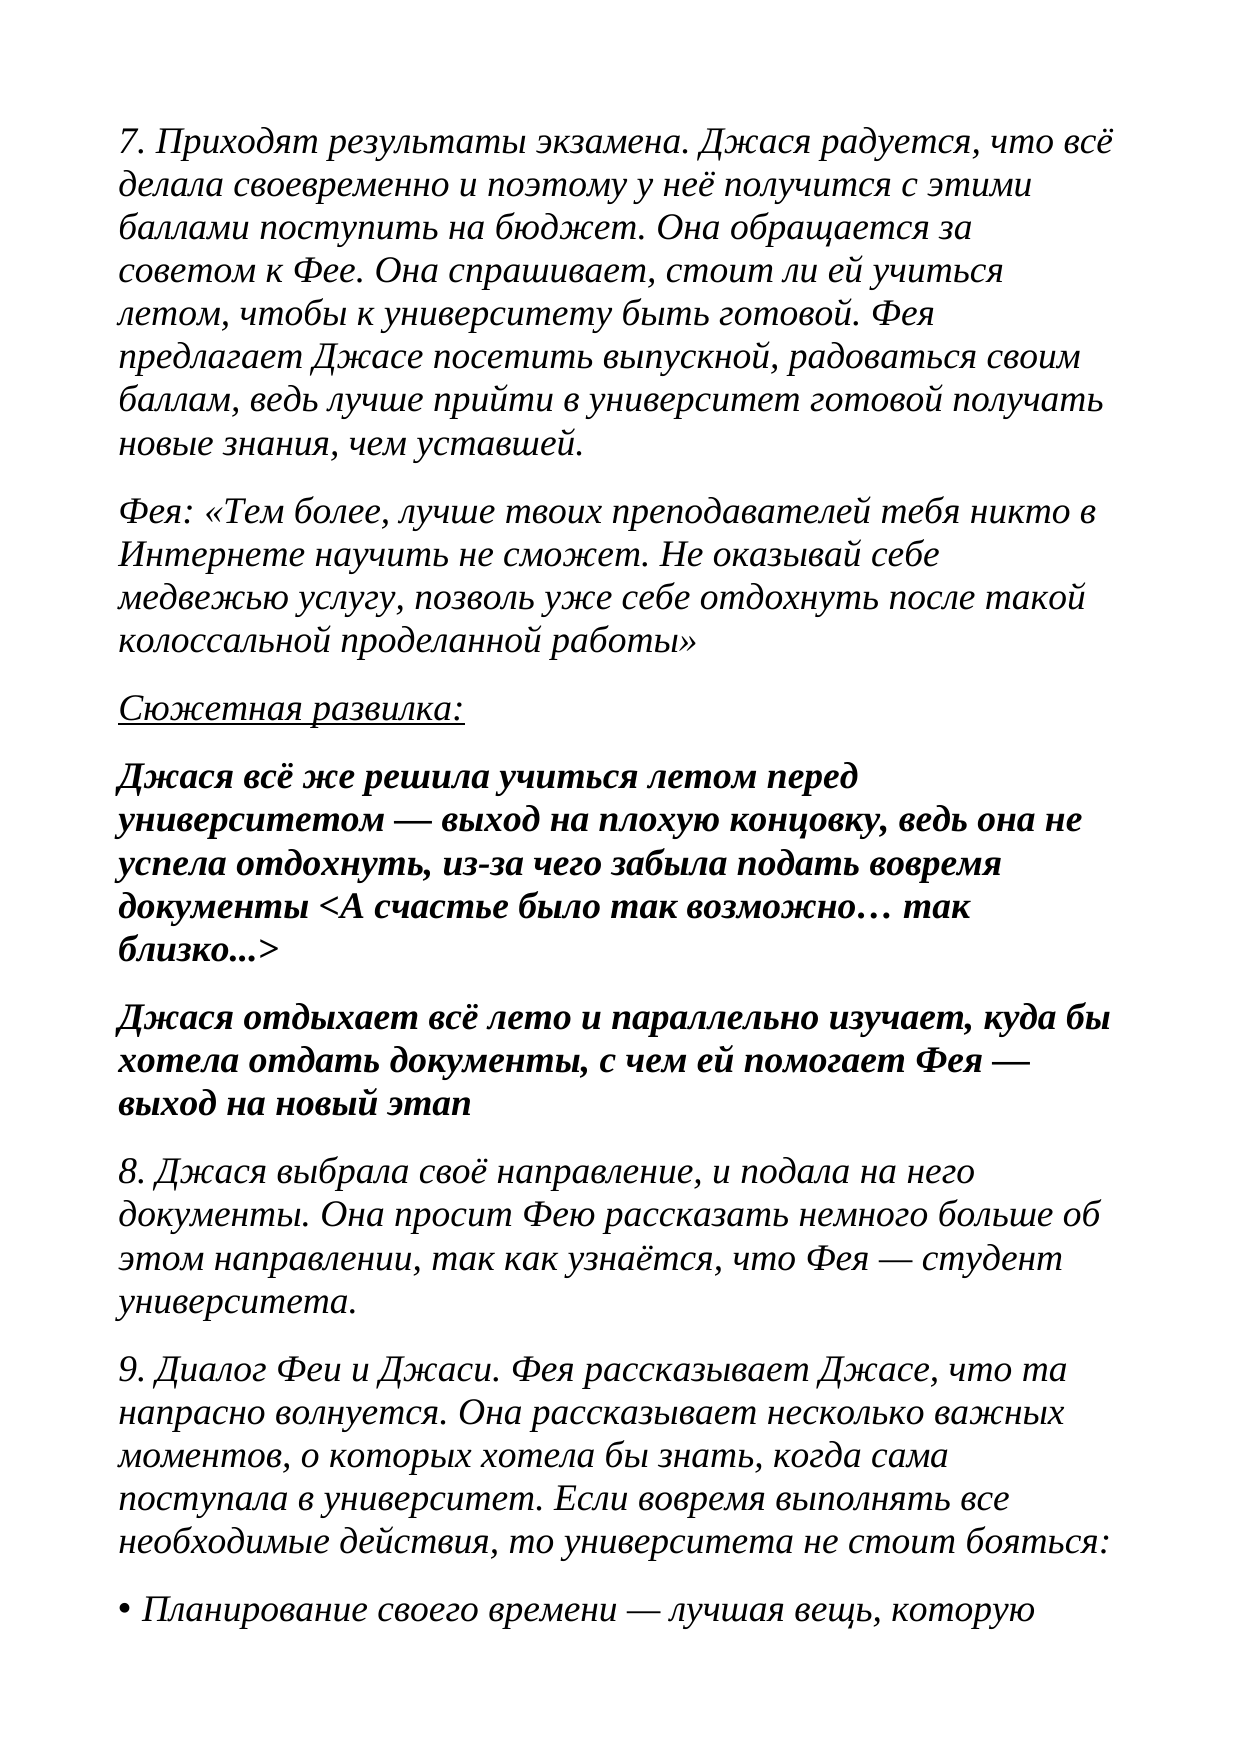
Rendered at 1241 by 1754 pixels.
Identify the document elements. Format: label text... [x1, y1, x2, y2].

text Фея: «Тем более, лучше твоих преподавателей тебя никто в Интернете научить не сможет. Не оказывай себе медвежью услугу, позволь уже себе отдохнуть после такой колоссальной проделанной работы» [118, 488, 1122, 661]
list Планирование своего времени — лучшая вещь, которую [118, 1587, 1122, 1630]
text 7. Приходят результаты экзамена. Джася радуется, что всё делала своевременно и поэтому у неё получится с этими баллами поступить на бюджет. Она обращается за советом к Фее. Она спрашивает, стоит ли ей учиться летом, чтобы к университету быть готовой. Фея предлагает Джасе посетить выпускной, радоваться своим баллам, ведь лучше прийти в университет готовой получать новые знания, чем уставшей. [118, 118, 1122, 463]
text 8. Джася выбрала своё направление, и подала на него документы. Она просит Фею рассказать немного больше об этом направлении, так как узнаётся, что Фея — студент университета. [118, 1149, 1122, 1321]
text Сюжетная развилка: [118, 686, 1122, 729]
text 9. Диалог Феи и Джаси. Фея рассказывает Джасе, что та напрасно волнуется. Она рассказывает несколько важных моментов, о которых хотела бы знать, когда сама поступала в университет. Если вовремя выполнять все необходимые действия, то университета не стоит бояться: [118, 1346, 1122, 1562]
text Джася всё же решила учиться летом перед университетом — выход на плохую концовку, ведь она не успела отдохнуть, из-за чего забыла подать вовремя документы <А счастье было так возможно… так близко...> [118, 754, 1122, 969]
text Джася отдыхает всё лето и параллельно изучает, куда бы хотела отдать документы, с чем ей помогает Фея — выход на новый этап [118, 994, 1122, 1124]
